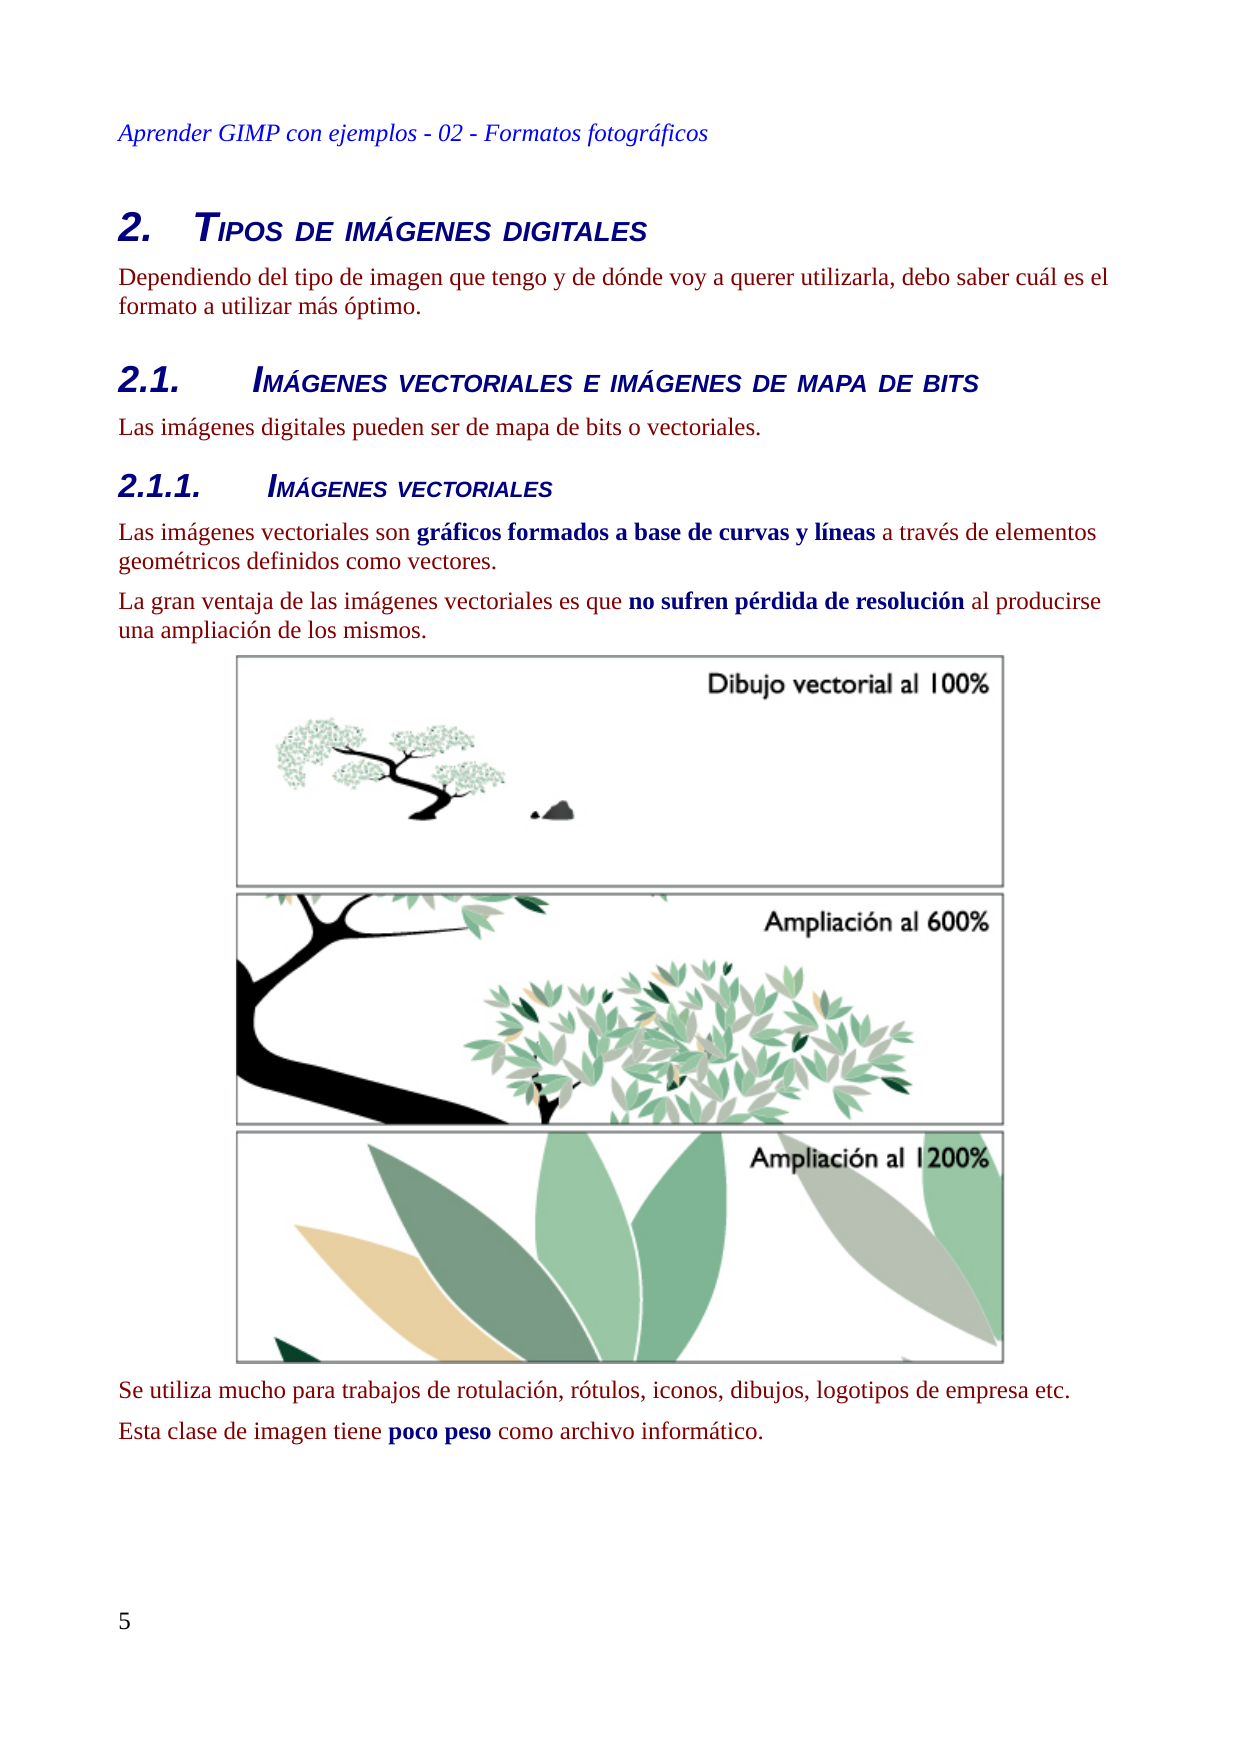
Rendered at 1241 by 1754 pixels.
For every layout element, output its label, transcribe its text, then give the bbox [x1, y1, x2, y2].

picture [235, 655, 1005, 1364]
subtitle Imágenes vectoriales e imágenes de mapa de bits [118, 357, 1122, 400]
text Dependiendo del tipo de imagen que tengo y de dónde voy a querer utilizarla, debo saber cuál es el formato a utilizar más óptimo. [118, 262, 1122, 320]
subtitle Tipos de imágenes digitales [118, 202, 1122, 250]
text Esta clase de imagen tiene poco peso como archivo informático. [118, 1416, 1122, 1444]
subtitle Imágenes vectoriales [118, 466, 1122, 504]
text Las imágenes digitales pueden ser de mapa de bits o vectoriales. [118, 412, 1122, 441]
text Se utiliza mucho para trabajos de rotulación, rótulos, iconos, dibujos, logotipos de empresa etc. [118, 1375, 1122, 1404]
text La gran ventaja de las imágenes vectoriales es que no sufren pérdida de resolución al producirse una ampliación de los mismos. [118, 586, 1122, 644]
text Las imágenes vectoriales son gráficos formados a base de curvas y líneas a través de elementos geométricos definidos como vectores. [118, 517, 1122, 574]
